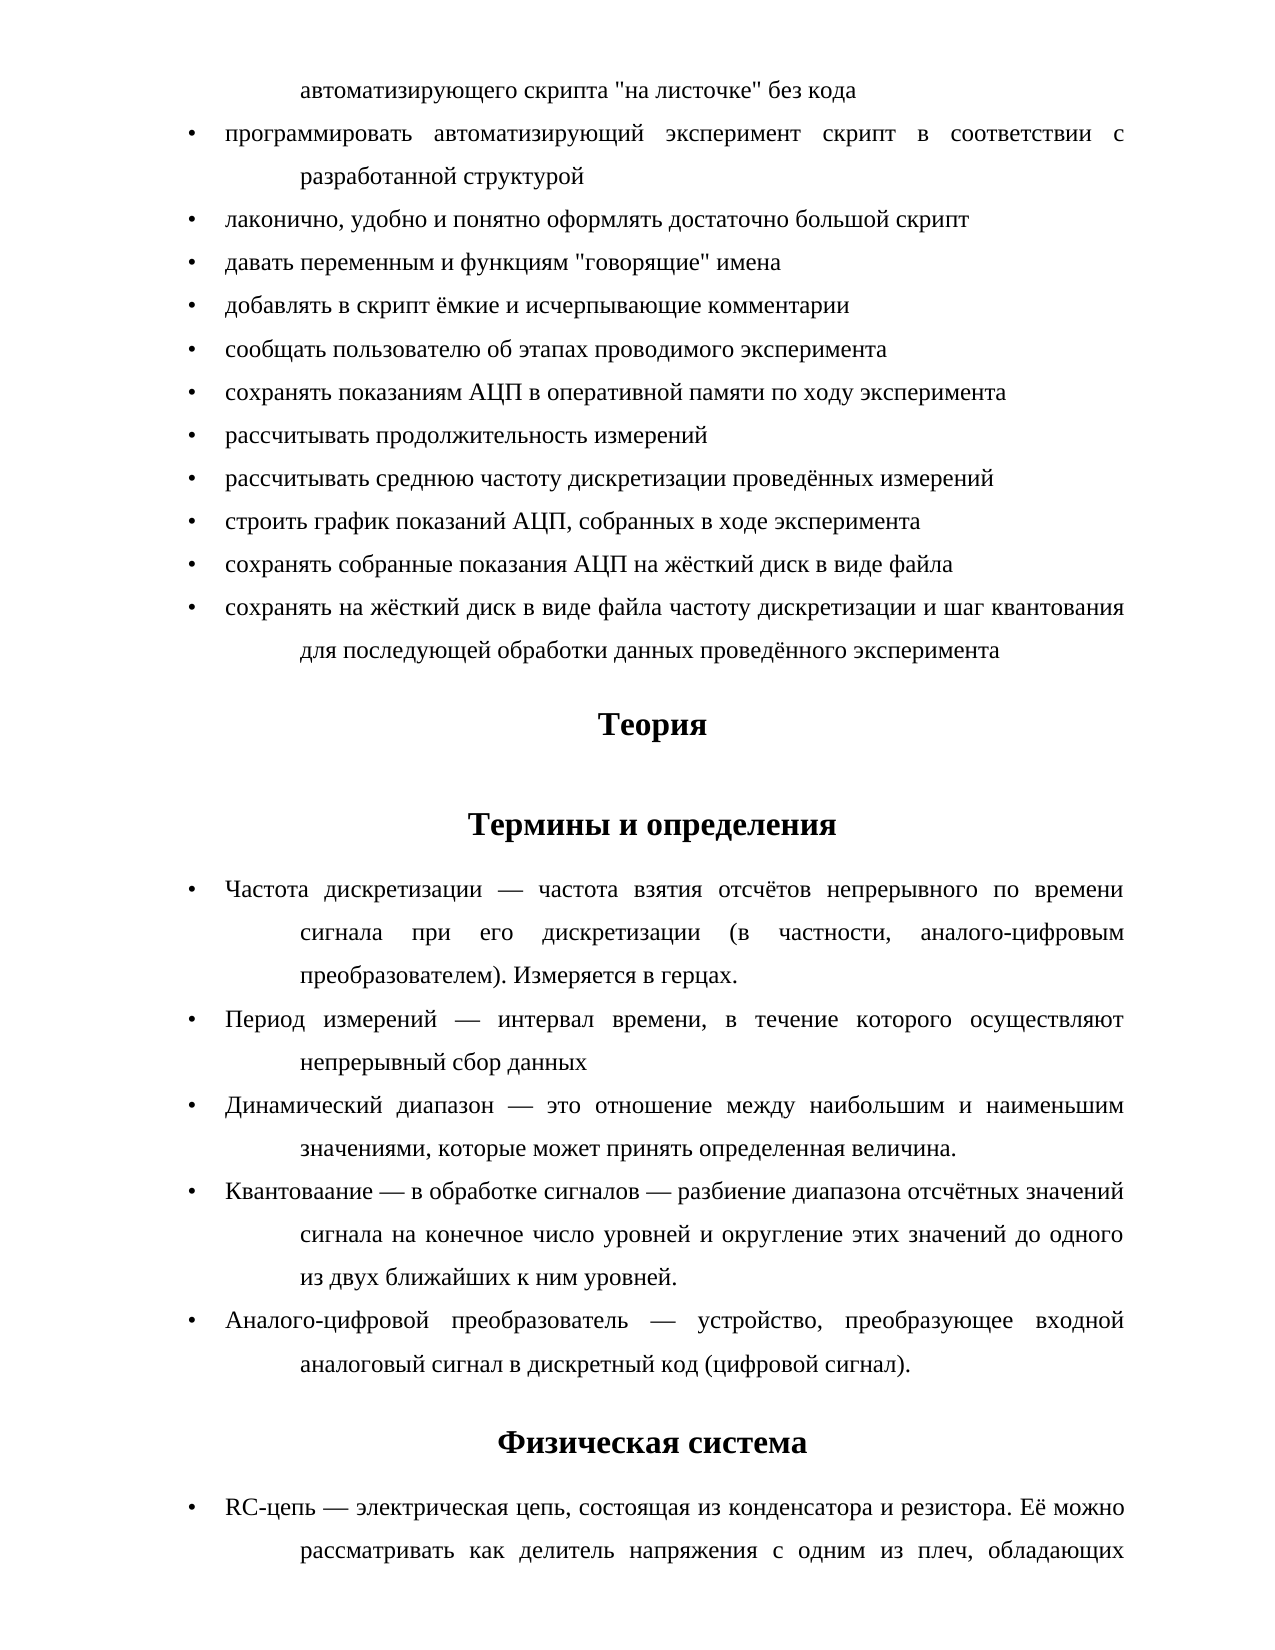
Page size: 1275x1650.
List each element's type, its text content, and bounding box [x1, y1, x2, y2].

list сохранять показаниям АЦП в оперативной памяти по ходу эксперимента [187, 377, 1125, 406]
list добавлять в скрипт ёмкие и исчерпывающие комментарии [187, 291, 1125, 319]
list строить график показаний АЦП, собранных в ходе эксперимента [187, 506, 1125, 535]
list давать переменным и функциям "говорящие" имена [187, 247, 1125, 276]
list лаконично, удобно и понятно оформлять достаточно большой скрипт [187, 204, 1125, 233]
list Период измерений — интервал времени, в течение которого осуществляют непрерывный сбор данных [187, 1004, 1125, 1076]
list сохранять на жёсткий диск в виде файла частоту дискретизации и шаг квантования для последующей обработки данных проведённого эксперимента [187, 592, 1125, 664]
text Термины и определения [209, 804, 1096, 843]
list рассчитывать среднюю частоту дискретизации проведённых измерений [187, 463, 1125, 492]
list Динамический диапазон — это отношение между наибольшим и наименьшим значениями, которые может принять определенная величина. [187, 1090, 1125, 1162]
list Аналого-цифровой преобразователь — устройство, преобразующее входной аналоговый сигнал в дискретный код (цифровой сигнал). [187, 1306, 1125, 1377]
list Частота дискретизации — частота взятия отсчётов непрерывного по времени сигнала при его дискретизации (в частности, аналого-цифровым преобразователем). Измеряется в герцах. [187, 874, 1125, 989]
text Физическая система [209, 1423, 1096, 1461]
list сообщать пользователю об этапах проводимого эксперимента [187, 334, 1125, 362]
list сохранять собранные показания АЦП на жёсткий диск в виде файла [187, 549, 1125, 578]
list автоматизирующего скрипта "на листочке" без кода [187, 75, 1125, 104]
list рассчитывать продолжительность измерений [187, 420, 1125, 449]
list Квантоваание — в обработке сигналов — разбиение диапазона отсчётных значений сигнала на конечное число уровней и округление этих значений до одного из двух ближайших к ним уровней. [187, 1176, 1125, 1291]
list программировать автоматизирующий эксперимент скрипт в соответствии с разработанной структурой [187, 118, 1125, 190]
list RC-цепь — электрическая цепь, состоящая из конденсатора и резистора. Её можно рассматривать как делитель напряжения с одним из плеч, обладающих [187, 1492, 1125, 1564]
text Теория [209, 704, 1096, 742]
